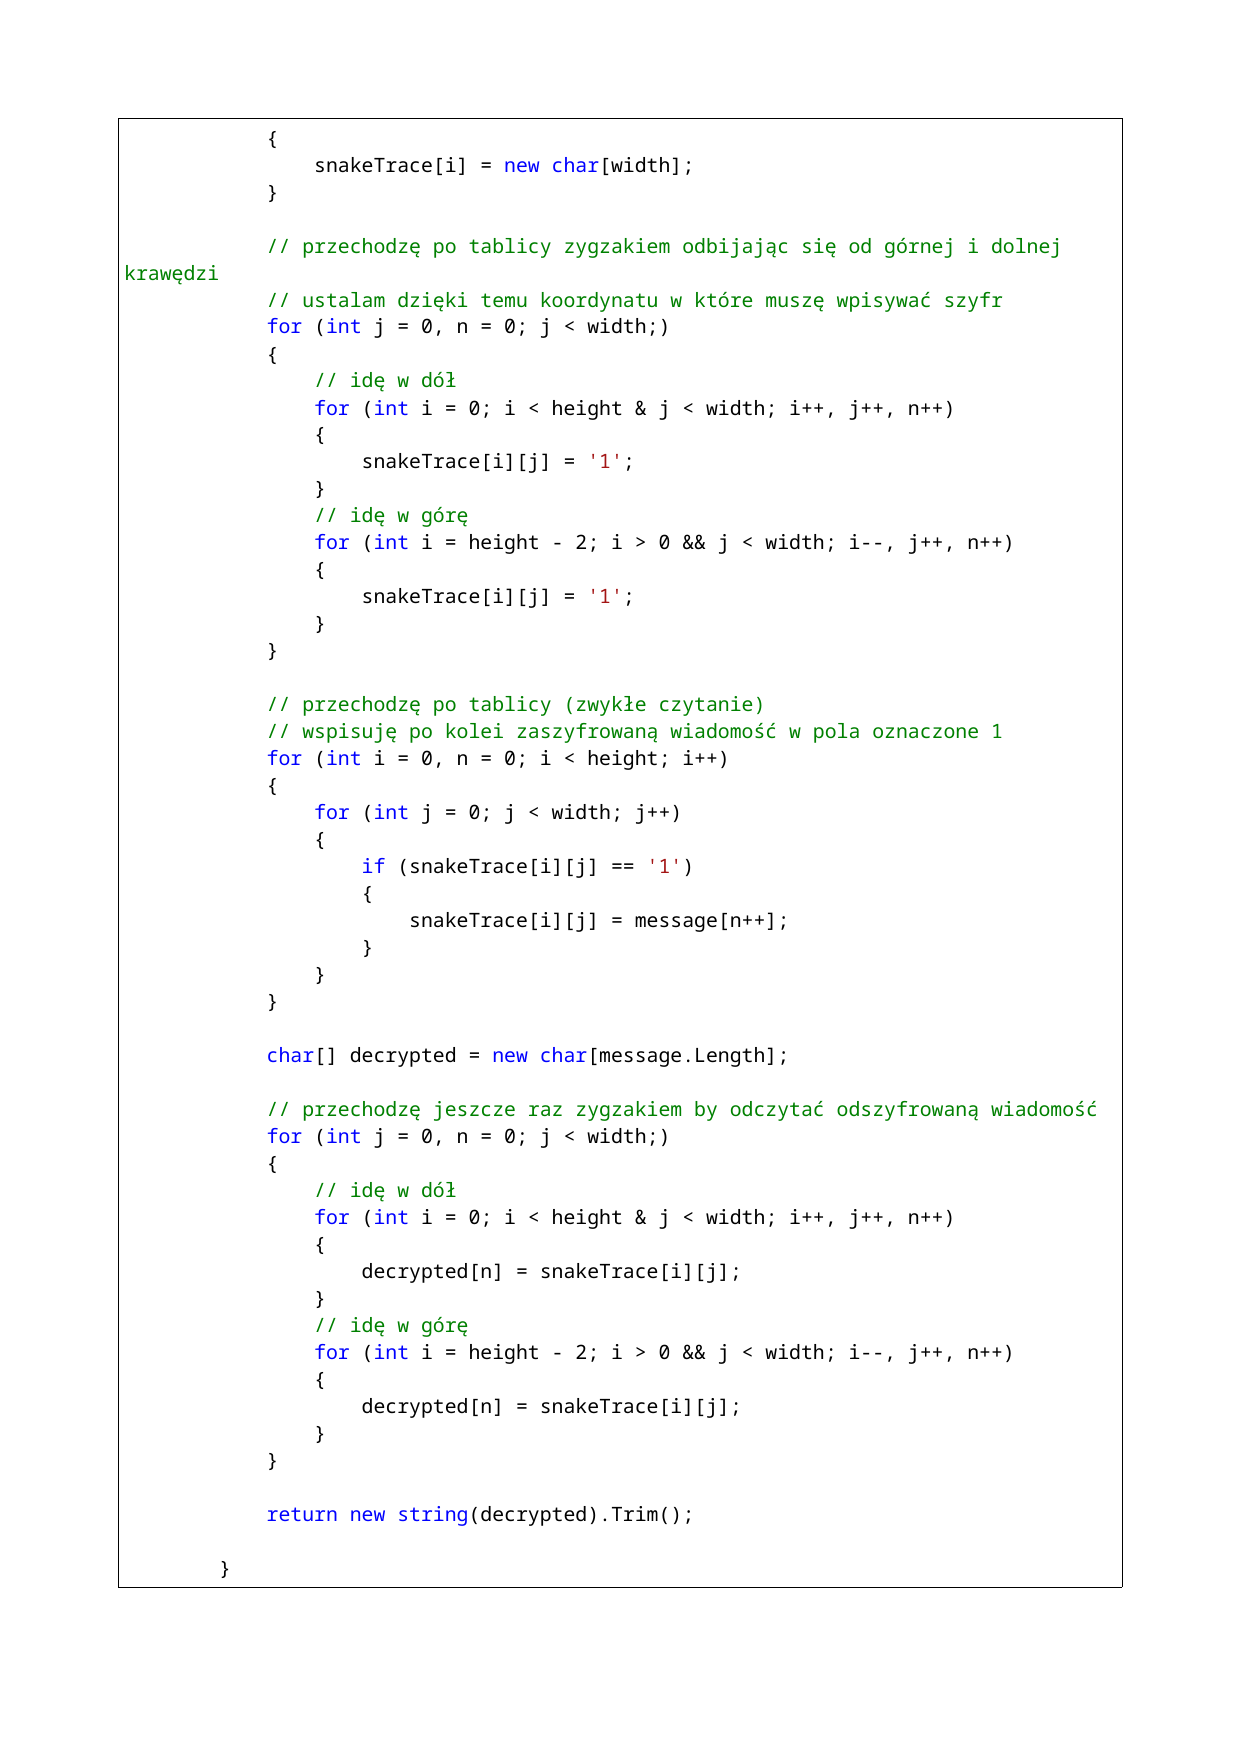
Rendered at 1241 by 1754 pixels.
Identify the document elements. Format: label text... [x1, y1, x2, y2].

table_cell { snakeTrace[i] = new char[width]; } // przechodzę po tablicy zygzakiem odbijając się od górnej i dolnej krawędzi // ustalam dzięki temu koordynatu w które muszę wpisywać szyfr for (int j = 0, n = 0; j < width;) { // idę w dół for (int i = 0; i < height & j < width; i++, j++, n++) { snakeTrace[i][j] = '1'; } // idę w górę for (int i = height - 2; i > 0 && j < width; i--, j++, n++) { snakeTrace[i][j] = '1'; } } // przechodzę po tablicy (zwykłe czytanie) // wspisuję po kolei zaszyfrowaną wiadomość w pola oznaczone 1 for (int i = 0, n = 0; i < height; i++) { for (int j = 0; j < width; j++) { if (snakeTrace[i][j] == '1') { snakeTrace[i][j] = message[n++]; } } } char[] decrypted = new char[message.Length]; // przechodzę jeszcze raz zygzakiem by odczytać odszyfrowaną wiadomość for (int j = 0, n = 0; j < width;) { // idę w dół for (int i = 0; i < height & j < width; i++, j++, n++) { decrypted[n] = snakeTrace[i][j]; } // idę w górę for (int i = height - 2; i > 0 && j < width; i--, j++, n++) { decrypted[n] = snakeTrace[i][j]; } } return new string(decrypted).Trim(); } [119, 119, 1122, 1587]
